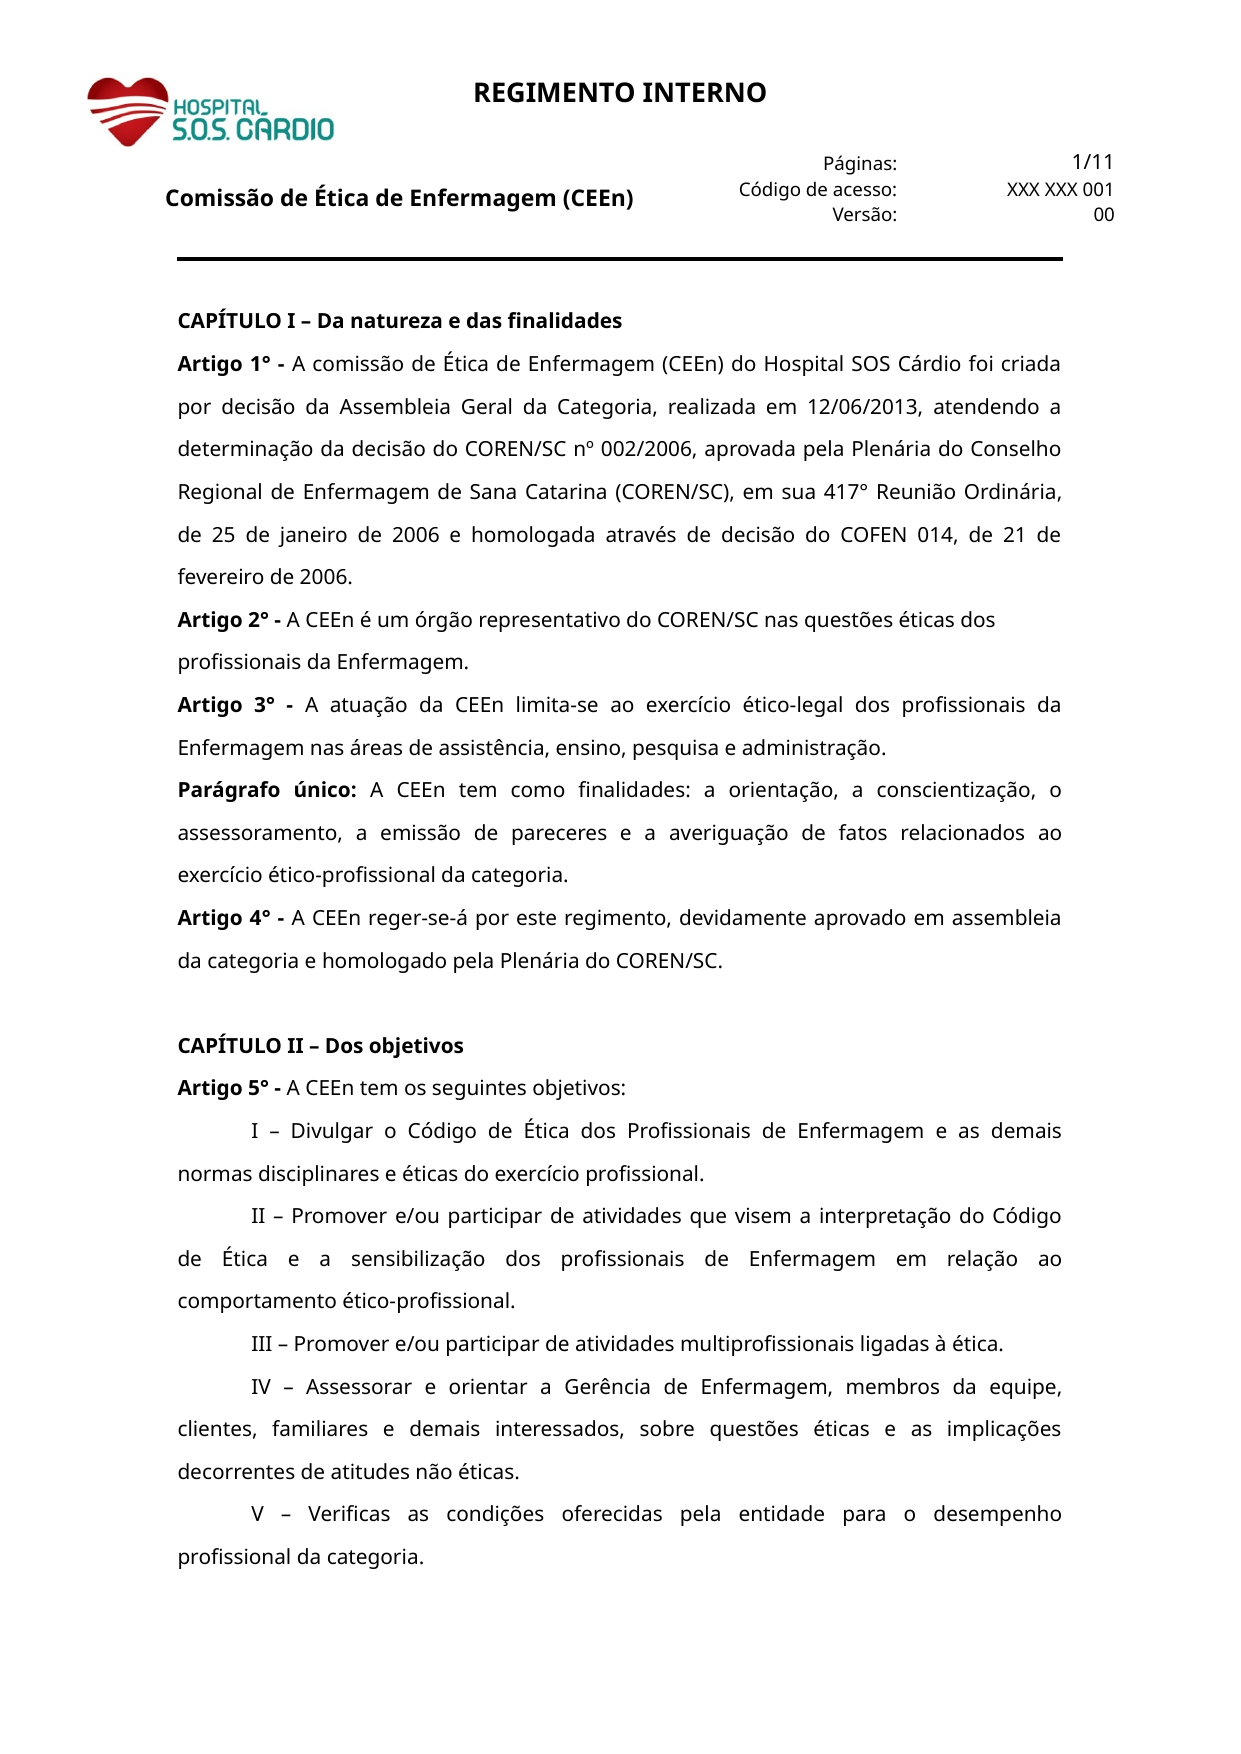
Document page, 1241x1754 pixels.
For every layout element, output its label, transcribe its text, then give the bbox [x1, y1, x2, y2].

text Artigo 2° - A CEEn é um órgão representativo do COREN/SC nas questões éticas dos profissionais da Enfermagem. [177, 605, 1063, 676]
text IV – Assessorar e orientar a Gerência de Enfermagem, membros da equipe, clientes, familiares e demais interessados, sobre questões éticas e as implicações decorrentes de atitudes não éticas. [177, 1372, 1063, 1485]
text V – Verificas as condições oferecidas pela entidade para o desempenho profissional da categoria. [177, 1499, 1063, 1571]
text Parágrafo único: A CEEn tem como finalidades: a orientação, a conscientização, o assessoramento, a emissão de pareceres e a averiguação de fatos relacionados ao exercício ético-profissional da categoria. [177, 775, 1063, 889]
text CAPÍTULO II – Dos objetivos [177, 1031, 1063, 1059]
text Artigo 3° - A atuação da CEEn limita-se ao exercício ético-legal dos profissionais da Enfermagem nas áreas de assistência, ensino, pesquisa e administração. [177, 690, 1063, 761]
text I – Divulgar o Código de Ética dos Profissionais de Enfermagem e as demais normas disciplinares e éticas do exercício profissional. [177, 1116, 1063, 1187]
picture [80, 73, 338, 149]
text Artigo 4° - A CEEn reger-se-á por este regimento, devidamente aprovado em assembleia da categoria e homologado pela Plenária do COREN/SC. [177, 903, 1063, 974]
text Artigo 1° - A comissão de Ética de Enfermagem (CEEn) do Hospital SOS Cárdio foi criada por decisão da Assembleia Geral da Categoria, realizada em 12/06/2013, atendendo a determinação da decisão do COREN/SC nº 002/2006, aprovada pela Plenária do Conselho Regional de Enfermagem de Sana Catarina (COREN/SC), em sua 417° Reunião Ordinária, de 25 de janeiro de 2006 e homologada através de decisão do COFEN 014, de 21 de fevereiro de 2006. [177, 349, 1063, 591]
text II – Promover e/ou participar de atividades que visem a interpretação do Código de Ética e a sensibilização dos profissionais de Enfermagem em relação ao comportamento ético-profissional. [177, 1201, 1063, 1315]
text CAPÍTULO I – Da natureza e das finalidades [177, 307, 1063, 335]
text Artigo 5° - A CEEn tem os seguintes objetivos: [177, 1073, 1063, 1102]
text III – Promover e/ou participar de atividades multiprofissionais ligadas à ética. [177, 1329, 1063, 1358]
